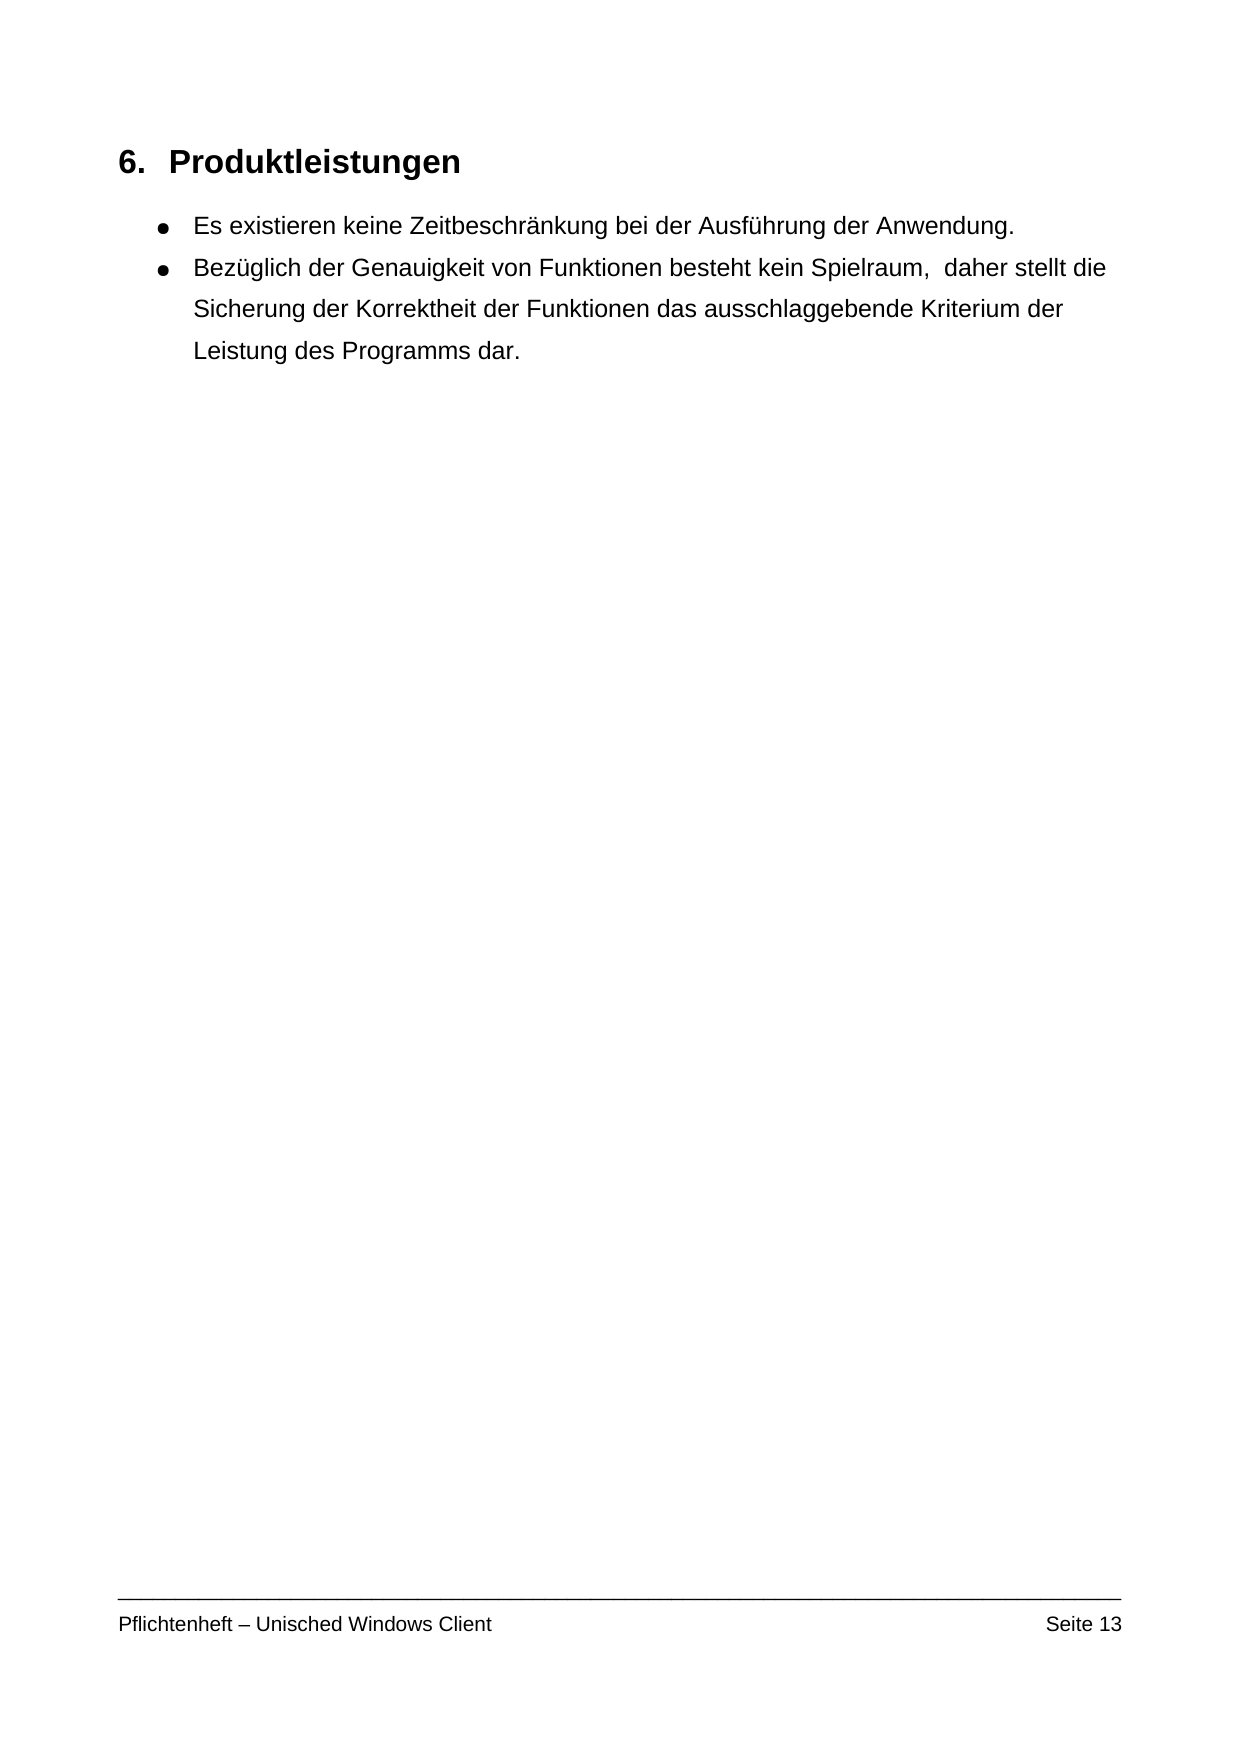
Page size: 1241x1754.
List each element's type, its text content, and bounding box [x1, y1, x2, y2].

subtitle Produktleistungen [118, 143, 1122, 180]
list Bezüglich der Genauigkeit von Funktionen besteht kein Spielraum, daher stellt die Sicherung der Korrektheit der Funktionen das ausschlaggebende Kriterium der Leistung des Programms dar. [156, 253, 1122, 365]
list Es existieren keine Zeitbeschränkung bei der Ausführung der Anwendung. [156, 212, 1122, 239]
